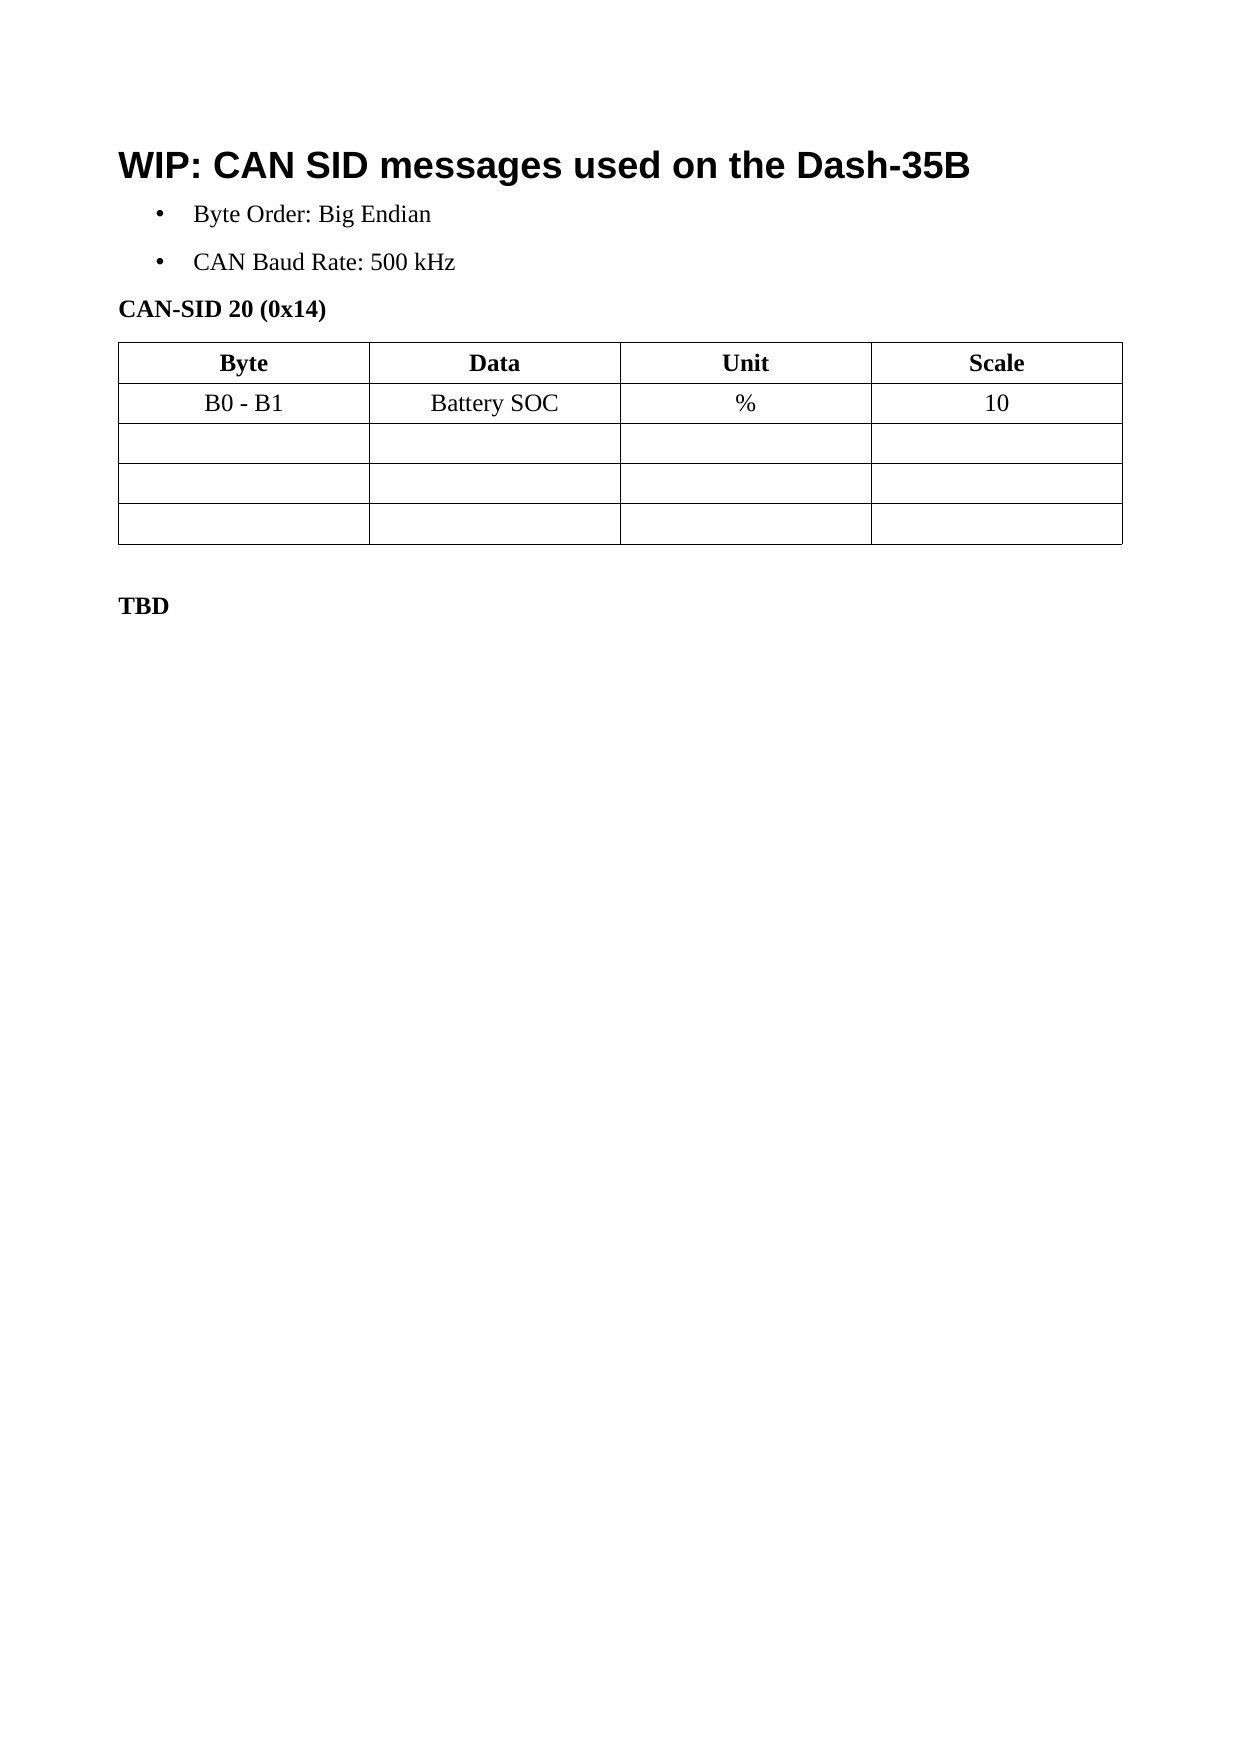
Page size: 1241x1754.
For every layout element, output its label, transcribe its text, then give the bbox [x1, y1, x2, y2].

table_cell [872, 464, 1122, 503]
table_header Data [370, 343, 620, 382]
table_cell [621, 424, 871, 463]
table_cell [621, 464, 871, 503]
table_cell [119, 504, 369, 544]
list Byte Order: Big Endian [156, 199, 1122, 228]
table_cell [621, 504, 871, 544]
table_cell [872, 424, 1122, 463]
list CAN Baud Rate: 500 kHz [156, 247, 1122, 276]
table_header Byte [119, 343, 369, 382]
table_header Unit [621, 343, 871, 382]
table_cell [872, 504, 1122, 544]
table_cell [119, 464, 369, 503]
table_cell 10 [872, 384, 1122, 423]
subtitle WIP: CAN SID messages used on the Dash-35B [118, 143, 1122, 187]
table_cell [370, 504, 620, 544]
text TBD [118, 591, 1122, 620]
table_cell B0 - B1 [119, 384, 369, 423]
table_header Scale [872, 343, 1122, 382]
table_cell [370, 424, 620, 463]
table_cell % [621, 384, 871, 423]
table_cell [370, 464, 620, 503]
text CAN-SID 20 (0x14) [118, 294, 1122, 323]
table_cell Battery SOC [370, 384, 620, 423]
table_cell [119, 424, 369, 463]
